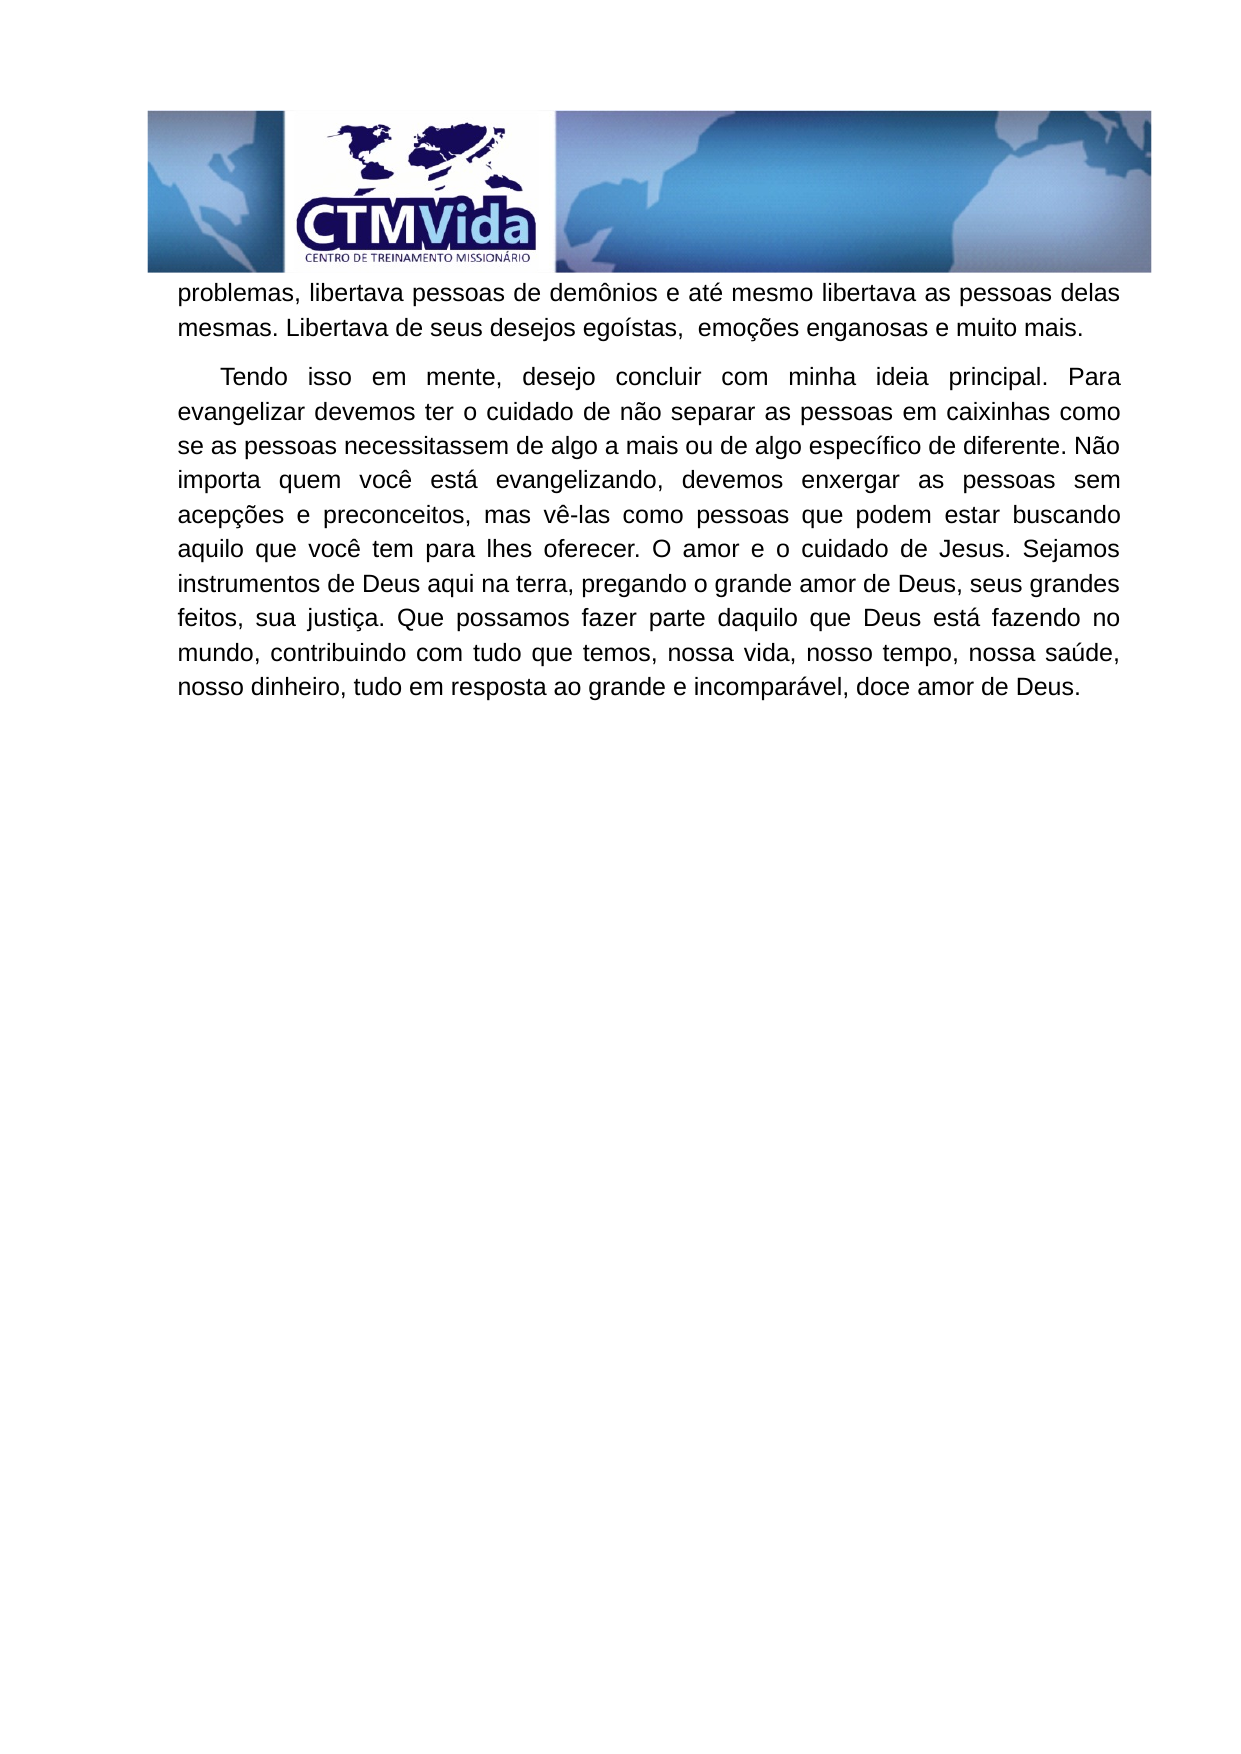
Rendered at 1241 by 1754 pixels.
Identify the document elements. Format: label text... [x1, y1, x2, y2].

text Tendo isso em mente, desejo concluir com minha ideia principal. Para evangelizar devemos ter o cuidado de não separar as pessoas em caixinhas como se as pessoas necessitassem de algo a mais ou de algo específico de diferente. Não importa quem você está evangelizando, devemos enxergar as pessoas sem acepções e preconceitos, mas vê-las como pessoas que podem estar buscando aquilo que você tem para lhes oferecer. O amor e o cuidado de Jesus. Sejamos instrumentos de Deus aqui na terra, pregando o grande amor de Deus, seus grandes feitos, sua justiça. Que possamos fazer parte daquilo que Deus está fazendo no mundo, contribuindo com tudo que temos, nossa vida, nosso tempo, nossa saúde, nosso dinheiro, tudo em resposta ao grande e incomparável, doce amor de Deus. [177, 362, 1122, 701]
text problemas, libertava pessoas de demônios e até mesmo libertava as pessoas delas mesmas. Libertava de seus desejos egoístas, emoções enganosas e muito mais. [177, 273, 1122, 342]
picture [147, 110, 1152, 273]
